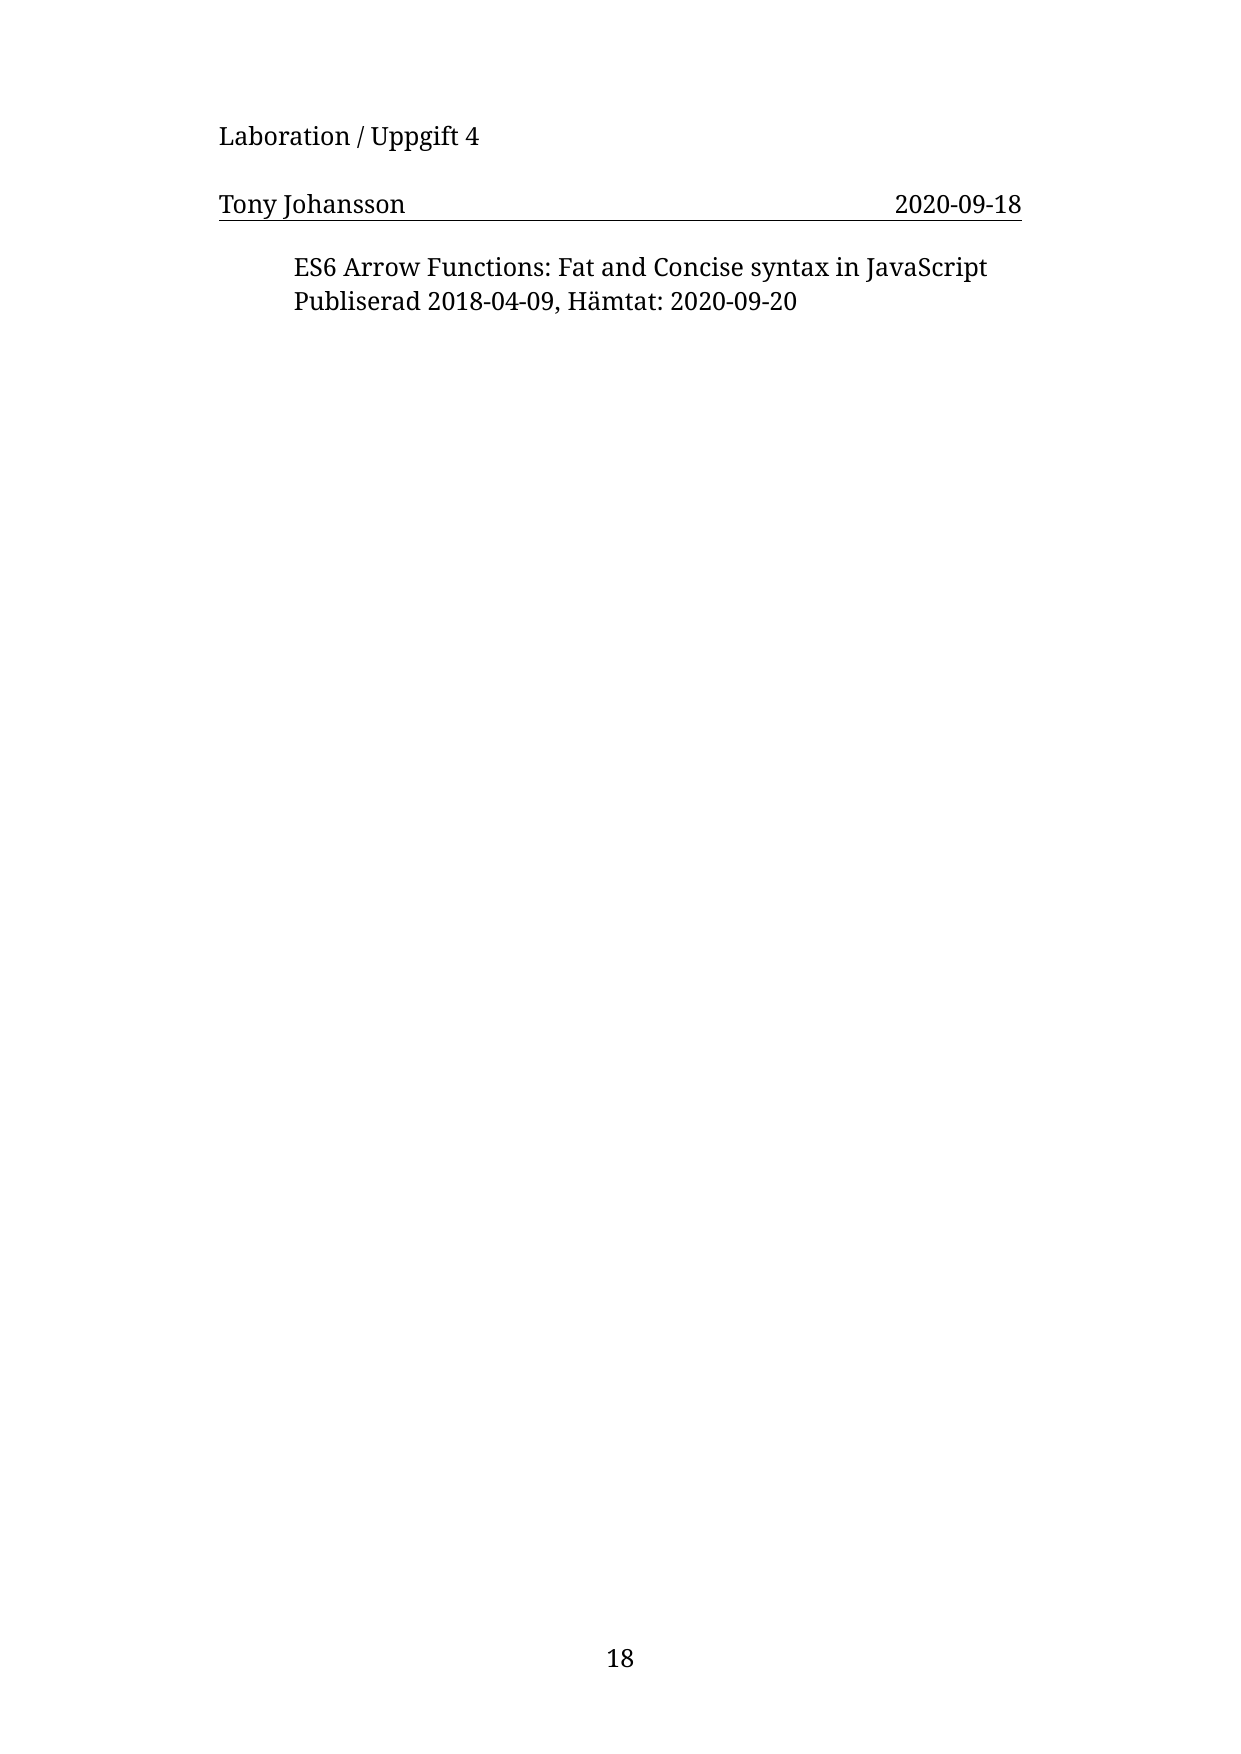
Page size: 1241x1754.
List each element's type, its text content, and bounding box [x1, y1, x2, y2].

list ES6 Arrow Functions: Fat and Concise syntax in JavaScript Publiserad 2018-04-09, Hämtat: 2020-09-20 [218, 250, 1022, 352]
